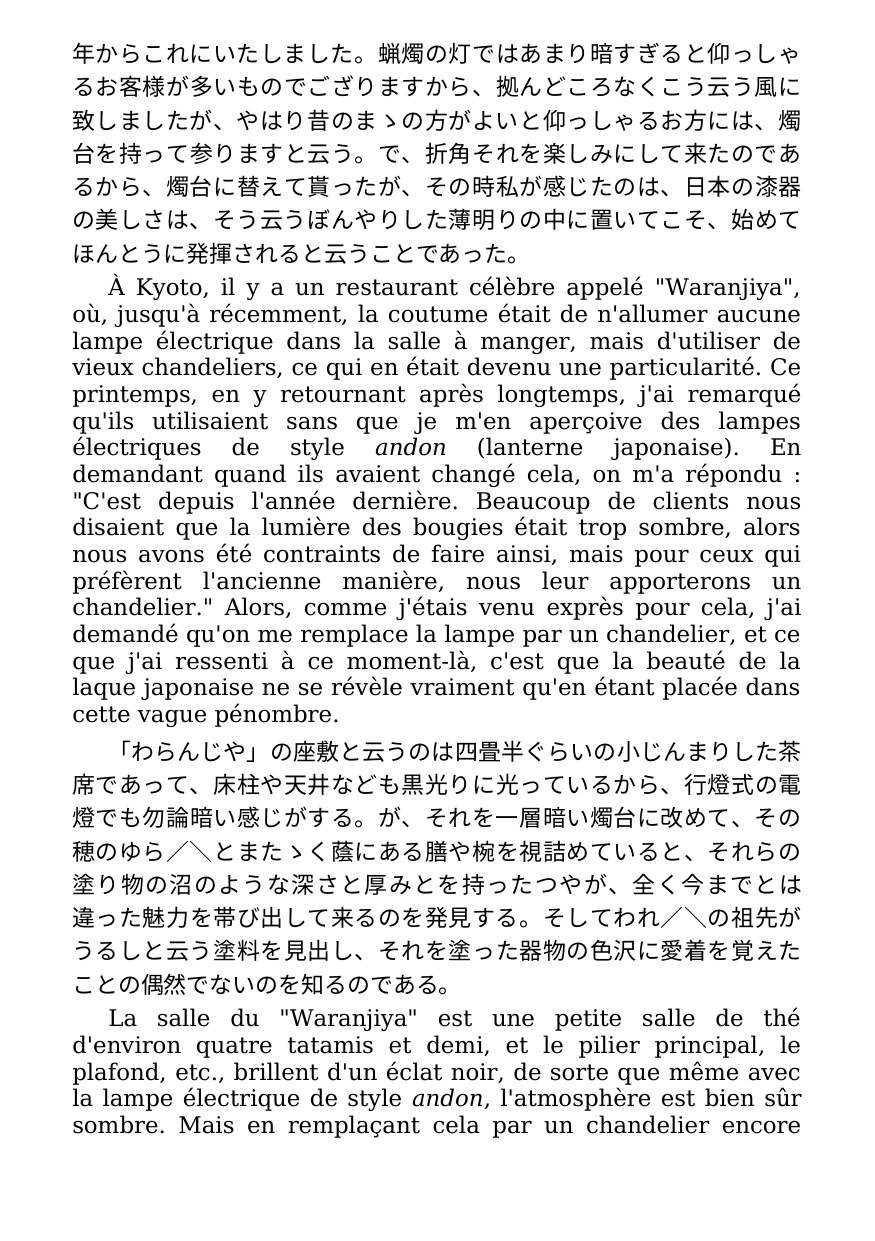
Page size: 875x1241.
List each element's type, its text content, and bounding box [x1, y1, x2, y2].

text À Kyoto, il y a un restaurant célèbre appelé "Waranjiya", où, jusqu'à récemment, la coutume était de n'allumer aucune lampe électrique dans la salle à manger, mais d'utiliser de vieux chandeliers, ce qui en était devenu une particularité. Ce printemps, en y retournant après longtemps, j'ai remarqué qu'ils utilisaient sans que je m'en aperçoive des lampes électriques de style andon (lanterne japonaise). En demandant quand ils avaient changé cela, on m'a répondu : "C'est depuis l'année dernière. Beaucoup de clients nous disaient que la lumière des bougies était trop sombre, alors nous avons été contraints de faire ainsi, mais pour ceux qui préfèrent l'ancienne manière, nous leur apporterons un chandelier." Alors, comme j'étais venu exprès pour cela, j'ai demandé qu'on me remplace la lampe par un chandelier, et ce que j'ai ressenti à ce moment-là, c'est que la beauté de la laque japonaise ne se révèle vraiment qu'en étant placée dans cette vague pénombre. [72, 274, 802, 728]
text 年からこれにいたしました。蝋燭の灯ではあまり暗すぎると仰っしゃるお客様が多いものでござりますから、拠んどころなくこう云う風に致しましたが、やはり昔のまゝの方がよいと仰っしゃるお方には、燭台を持って参りますと云う。で、折角それを楽しみにして来たのであるから、燭台に替えて貰ったが、その時私が感じたのは、日本の漆器の美しさは、そう云うぼんやりした薄明りの中に置いてこそ、始めてほんとうに発揮されると云うことであった。 [72, 36, 802, 269]
text La salle du "Waranjiya" est une petite salle de thé d'environ quatre tatamis et demi, et le pilier principal, le plafond, etc., brillent d'un éclat noir, de sorte que même avec la lampe électrique de style andon, l'atmosphère est bien sûr sombre. Mais en remplaçant cela par un chandelier encore [72, 1006, 802, 1139]
text 「わらんじや」の座敷と云うのは四畳半ぐらいの小じんまりした茶席であって、床柱や天井なども黒光りに光っているから、行燈式の電燈でも勿論暗い感じがする。が、それを一層暗い燭台に改めて、その穂のゆら／＼とまたゝく蔭にある膳や椀を視詰めていると、それらの塗り物の沼のような深さと厚みとを持ったつやが、全く今までとは違った魅力を帯び出して来るのを発見する。そしてわれ／＼の祖先がうるしと云う塗料を見出し、それを塗った器物の色沢に愛着を覚えたことの偶然でないのを知るのである。 [72, 734, 802, 1000]
